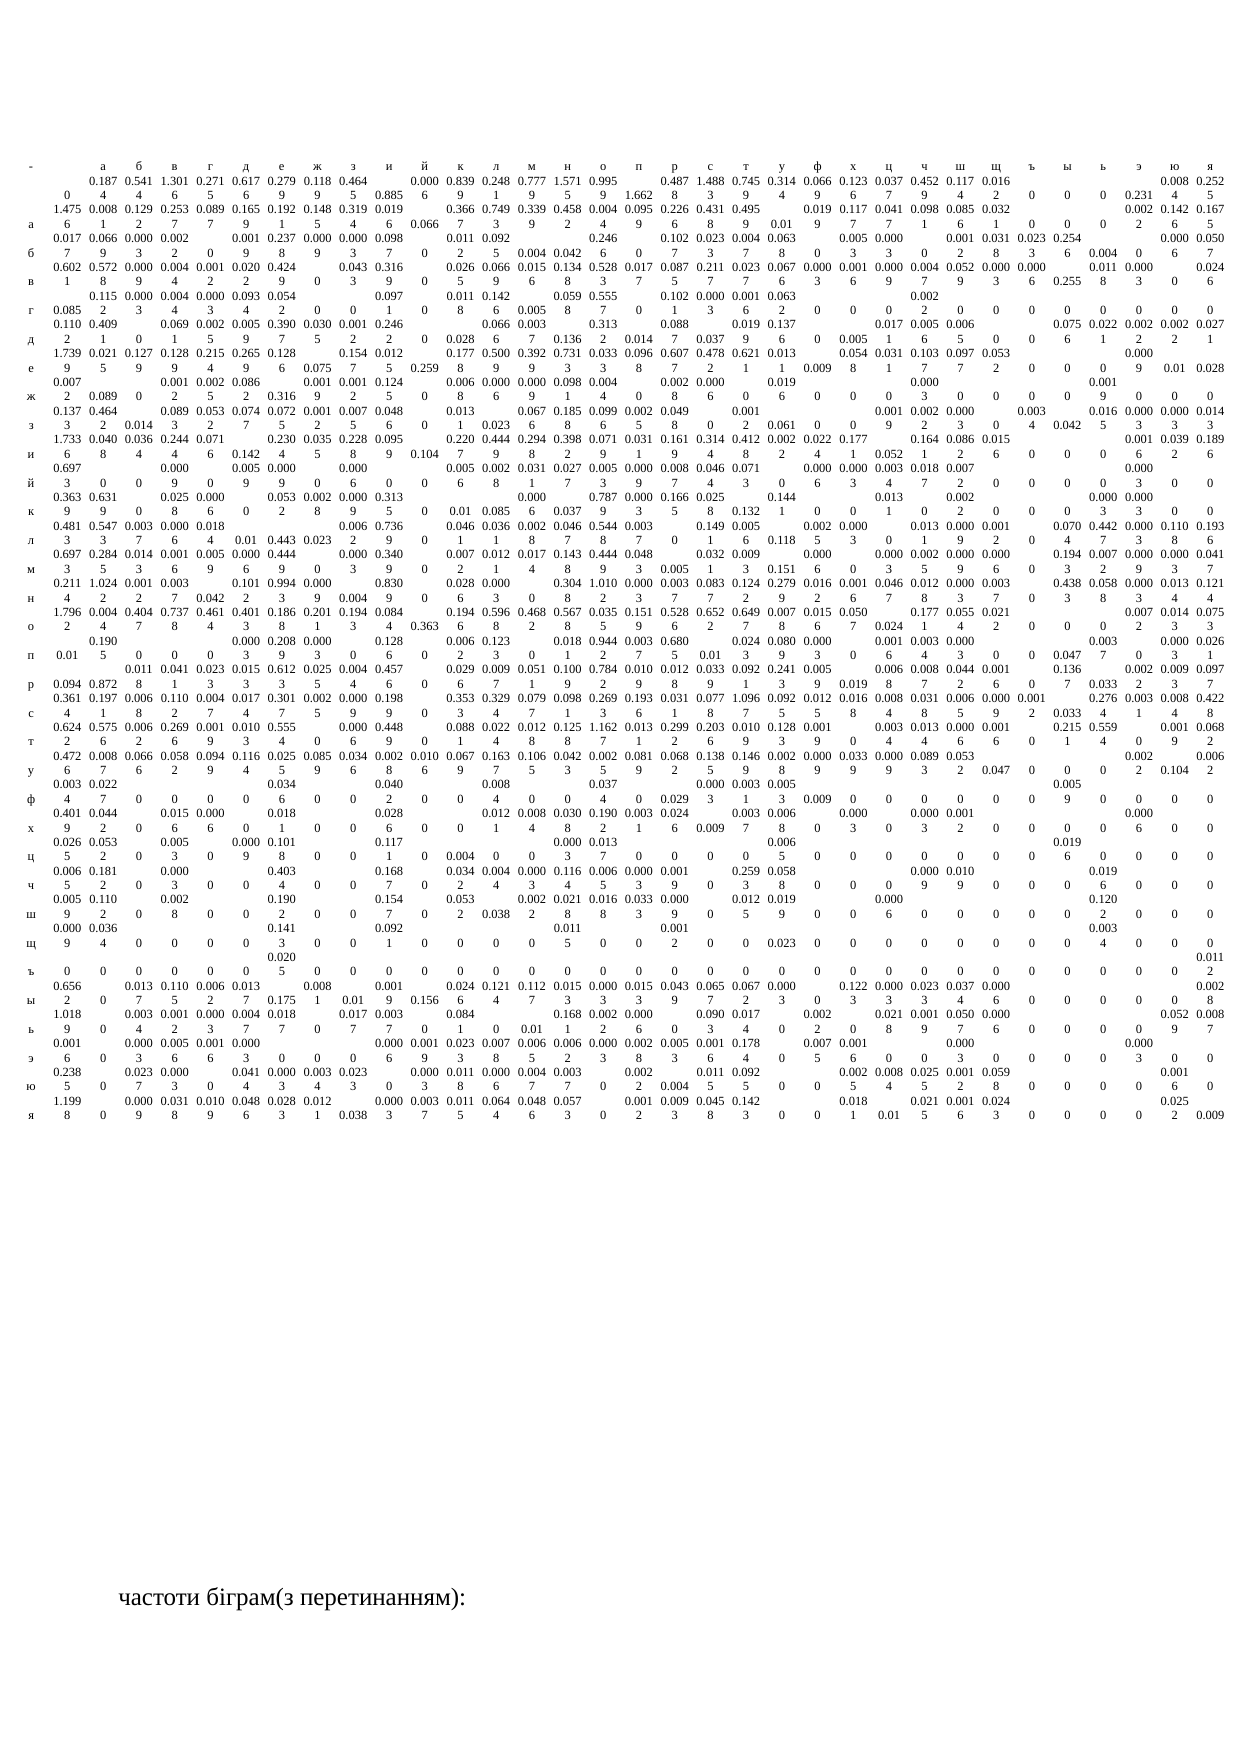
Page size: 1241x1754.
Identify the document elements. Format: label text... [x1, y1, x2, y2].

table_cell 0.0672 [728, 979, 764, 1007]
table_cell 0.4682 [514, 605, 549, 633]
table_cell 0.042 [1049, 404, 1085, 432]
table_cell 0.4449 [478, 432, 514, 461]
table_cell 0.0417 [871, 202, 906, 231]
table_cell 0.0037 [1085, 634, 1121, 662]
table_cell 0.0237 [121, 1065, 157, 1093]
table_cell 0 [1014, 1094, 1049, 1122]
table_cell 0.0047 [228, 1007, 264, 1036]
table_cell 0.0153 [621, 979, 657, 1007]
table_cell 0.0725 [264, 404, 299, 432]
table_cell 0.0156 [799, 605, 835, 633]
table_cell 0 [407, 835, 442, 863]
table_cell 0 [692, 835, 728, 863]
table_cell 0.047 [1049, 634, 1085, 662]
table_header ч [906, 147, 942, 173]
table_cell 0.0271 [1192, 317, 1228, 346]
table_cell 0.0059 [799, 662, 835, 691]
table_cell 1.3016 [157, 174, 192, 202]
table_cell 0.0009 [228, 835, 264, 863]
table_cell 0.151 [764, 547, 799, 576]
table_cell 0 [978, 777, 1014, 806]
table_cell 0.0037 [657, 576, 692, 605]
table_cell 0 [1121, 1094, 1157, 1122]
table_cell 0.0467 [550, 519, 585, 547]
table_cell 0.3048 [550, 576, 585, 605]
table_cell 0.1108 [1157, 519, 1192, 547]
table_cell 0 [335, 835, 371, 863]
table_cell 0 [835, 892, 871, 921]
table_cell 0.0044 [85, 605, 121, 633]
table_cell 0 [407, 231, 442, 260]
table_cell 0 [799, 950, 835, 978]
table_cell 0.0171 [871, 317, 906, 346]
table_cell 0 [1121, 1007, 1157, 1036]
table_cell 0 [657, 950, 692, 978]
table_cell 0.0893 [157, 404, 192, 432]
table_cell 0 [85, 979, 121, 1007]
table_cell 0.1018 [264, 835, 299, 863]
table_cell 0 [1085, 461, 1121, 490]
table_cell 0.0644 [478, 1094, 514, 1122]
table_cell 0.0199 [799, 202, 835, 231]
table_cell 0.0006 [335, 461, 371, 490]
table_cell 0.0003 [371, 1094, 407, 1122]
table_cell 0.0233 [442, 1036, 478, 1065]
table_cell 0.0009 [1121, 346, 1157, 375]
table_cell 0.1027 [657, 231, 692, 260]
table_header т [728, 147, 764, 173]
table_cell 0.0034 [871, 461, 906, 490]
table_cell 0 [1192, 864, 1228, 892]
table_cell 0.1784 [728, 1036, 764, 1065]
table_cell 0 [585, 921, 621, 950]
table_cell 0.0003 [1121, 1036, 1157, 1065]
table_cell 0.0153 [228, 662, 264, 691]
table_cell 0.4427 [1085, 519, 1121, 547]
table_cell 1.0242 [85, 576, 121, 605]
table_cell 0 [835, 375, 871, 403]
table_cell 0 [1121, 634, 1157, 662]
table_cell 0.0003 [192, 289, 228, 317]
table_cell 0.4813 [49, 519, 85, 547]
table_cell 0 [1085, 289, 1121, 317]
table_cell 0 [942, 921, 978, 950]
table_cell 0.0115 [550, 921, 585, 950]
table_cell 0.0019 [407, 1036, 442, 1065]
table_cell 0.1946 [442, 605, 478, 633]
table_cell 0.3533 [442, 691, 478, 720]
table_cell 0.0003 [692, 289, 728, 317]
table_cell 0.0019 [906, 1007, 942, 1036]
table_cell 0.3399 [514, 202, 549, 231]
table_cell 0 [1157, 490, 1192, 518]
table_cell 0.0125 [371, 346, 407, 375]
table_cell 0.2304 [264, 432, 299, 461]
table_cell й [13, 461, 49, 490]
table_cell 0 [1192, 835, 1228, 863]
table_cell 0.005 [657, 547, 692, 576]
table_cell 0 [157, 777, 192, 806]
table_cell 0.01 [442, 490, 478, 518]
table_cell 0.01 [692, 634, 728, 662]
table_cell 0 [49, 174, 85, 202]
table_cell 0.0233 [335, 1065, 371, 1093]
table_header ш [942, 147, 978, 173]
table_header и [371, 147, 407, 173]
table_cell 0.1902 [264, 892, 299, 921]
table_cell 0 [978, 1036, 1014, 1065]
table_cell 0.0006 [871, 892, 906, 921]
table_cell 0.0062 [335, 519, 371, 547]
table_cell 0.0009 [157, 461, 192, 490]
table_cell 0.0003 [157, 864, 192, 892]
table_cell 0.0507 [835, 605, 871, 633]
table_cell 0 [657, 835, 692, 863]
table_cell 0.7842 [585, 662, 621, 691]
table_cell 0.0031 [1121, 691, 1157, 720]
table_cell 0.0003 [942, 1036, 978, 1065]
table_cell 0.0321 [978, 202, 1014, 231]
table_cell 0 [621, 835, 657, 863]
table_cell щ [13, 921, 49, 950]
table_cell 0.0087 [657, 461, 692, 490]
table_cell 0.0218 [550, 892, 585, 921]
table_cell 0.066 [407, 202, 442, 231]
table_cell 0.004 [335, 576, 371, 605]
table_cell 0.0841 [442, 1007, 478, 1036]
table_cell 0 [1014, 289, 1049, 317]
table_cell 0.033 [1049, 691, 1085, 720]
table_header д [228, 147, 264, 173]
table_cell 0.0156 [514, 260, 549, 288]
table_cell 0.0187 [264, 1007, 299, 1036]
table_cell 0.0003 [407, 1065, 442, 1093]
table_cell 0.0037 [621, 519, 657, 547]
table_cell 0 [799, 490, 835, 518]
table_cell 0.0237 [728, 260, 764, 288]
table_cell 0.0009 [871, 749, 906, 777]
table_cell 0.1164 [228, 749, 264, 777]
table_cell 0.0977 [942, 346, 978, 375]
table_cell 0.4489 [371, 720, 407, 748]
table_cell 0.0202 [228, 260, 264, 288]
table_cell 0 [978, 490, 1014, 518]
table_cell 0 [942, 289, 978, 317]
table_cell 0.0598 [978, 1065, 1014, 1093]
table_cell 0 [407, 519, 442, 547]
table_cell 0 [1049, 892, 1085, 921]
table_cell с [13, 691, 49, 720]
table_cell 0.0215 [906, 1094, 942, 1122]
table_cell 0.0212 [978, 605, 1014, 633]
table_cell 0.0461 [442, 519, 478, 547]
table_cell 0.0028 [157, 892, 192, 921]
table_cell 0.2466 [585, 231, 621, 260]
table_cell 0.0486 [514, 1094, 549, 1122]
table_cell 0.4614 [192, 605, 228, 633]
table_cell 0.0016 [871, 634, 906, 662]
table_cell 0 [1157, 260, 1192, 288]
table_cell 0.0003 [621, 576, 657, 605]
table_cell л [13, 519, 49, 547]
table_cell 0 [1085, 1007, 1121, 1036]
table_cell 0.1438 [550, 547, 585, 576]
table_cell 0.2011 [299, 605, 335, 633]
table_cell 0.0003 [621, 490, 657, 518]
table_cell 0 [942, 375, 978, 403]
table_cell 0 [906, 892, 942, 921]
table_cell 0.0006 [799, 461, 835, 490]
table_cell 0.0003 [906, 806, 942, 835]
table_cell э [13, 1036, 49, 1065]
table_cell 0.0012 [299, 404, 335, 432]
table_cell 0 [1014, 864, 1049, 892]
table_cell 0.0059 [1049, 777, 1085, 806]
table_cell 0 [1085, 605, 1121, 633]
table_cell 0 [1014, 605, 1049, 633]
table_cell 0.0753 [1192, 605, 1228, 633]
table_cell 0.0028 [371, 749, 407, 777]
table_cell 0.0311 [514, 461, 549, 490]
table_cell 0.0009 [621, 461, 657, 490]
table_cell 0.0047 [192, 691, 228, 720]
table_cell 0.0548 [835, 346, 871, 375]
table_cell 0.0016 [835, 576, 871, 605]
table_cell 0.1619 [657, 432, 692, 461]
table_cell 0 [442, 950, 478, 978]
table_cell 0 [407, 864, 442, 892]
table_cell 0 [121, 375, 157, 403]
table_cell 0.0109 [728, 720, 764, 748]
table_cell 0 [442, 806, 478, 835]
table_cell 0.0003 [1157, 634, 1192, 662]
table_cell 0.0532 [264, 490, 299, 518]
table_cell 0.0003 [906, 375, 942, 403]
table_cell 0.0044 [478, 864, 514, 892]
table_cell 0 [1049, 864, 1085, 892]
table_cell 0 [621, 289, 657, 317]
table_cell 0 [835, 777, 871, 806]
table_cell 0.4047 [121, 605, 157, 633]
table_cell 0 [799, 864, 835, 892]
table_cell 0.6973 [49, 547, 85, 576]
table_cell 0 [585, 1065, 621, 1093]
table_cell 0.1164 [550, 864, 585, 892]
table_cell 0 [1121, 950, 1157, 978]
table_cell 0 [157, 921, 192, 950]
table_cell 0.118 [764, 519, 799, 547]
table_cell 0.0467 [871, 576, 906, 605]
table_cell 0.0156 [157, 806, 192, 835]
table_cell 0.0028 [621, 1036, 657, 1065]
table_cell 0.1971 [85, 691, 121, 720]
table_cell 0.0065 [514, 1036, 549, 1065]
table_cell 0.1858 [550, 404, 585, 432]
table_cell 0.0498 [657, 404, 692, 432]
table_cell 0.0078 [478, 1036, 514, 1065]
table_cell 0 [1157, 375, 1192, 403]
table_cell 0 [1014, 490, 1049, 518]
table_cell 0.0019 [1085, 375, 1121, 403]
table_cell 0.0797 [514, 691, 549, 720]
table_cell 0.0037 [371, 1007, 407, 1036]
table_cell 0 [871, 864, 906, 892]
table_cell 0.1469 [728, 749, 764, 777]
table_cell 0.01 [49, 634, 85, 662]
table_cell 0.0003 [1157, 404, 1192, 432]
table_cell 0.0573 [550, 1094, 585, 1122]
table_cell 0 [1121, 892, 1157, 921]
table_cell 0.0246 [1192, 260, 1228, 288]
table_cell 0.0093 [1157, 662, 1192, 691]
table_cell 0 [978, 289, 1014, 317]
table_cell 0.0003 [121, 289, 157, 317]
table_cell 0 [1014, 1065, 1049, 1093]
table_cell 0.5554 [264, 720, 299, 748]
table_cell 0.01 [228, 519, 264, 547]
table_cell 0.0003 [192, 1007, 228, 1036]
table_cell 0.0016 [157, 547, 192, 576]
table_cell 0.0012 [335, 317, 371, 346]
table_cell 0 [764, 950, 799, 978]
table_cell 0.0598 [550, 289, 585, 317]
table_cell 0 [1121, 231, 1157, 260]
table_cell 0 [1157, 950, 1192, 978]
table_cell 0.2845 [85, 547, 121, 576]
table_cell 0 [407, 921, 442, 950]
table_cell 0.0243 [978, 1094, 1014, 1122]
table_cell 0.0056 [442, 461, 478, 490]
table_cell 0 [371, 461, 407, 490]
table_cell к [13, 490, 49, 518]
table_cell 0 [442, 777, 478, 806]
table_cell 0.0657 [692, 979, 728, 1007]
table_cell 0 [1049, 432, 1085, 461]
table_cell 0 [335, 806, 371, 835]
table_cell 0.7459 [728, 174, 764, 202]
table_cell 0 [1014, 375, 1049, 403]
table_cell и [13, 432, 49, 461]
table_cell 0.0921 [728, 662, 764, 691]
table_cell 0.0012 [657, 921, 692, 950]
table_cell 0 [192, 864, 228, 892]
table_cell 0.0162 [978, 174, 1014, 202]
table_cell 0 [299, 547, 335, 576]
table_cell 0.0408 [85, 432, 121, 461]
table_cell 0 [1049, 1065, 1085, 1093]
table_cell 0.0719 [585, 432, 621, 461]
table_cell 0.156 [407, 979, 442, 1007]
table_cell 0 [835, 864, 871, 892]
table_cell ю [13, 1065, 49, 1093]
table_cell 0.0374 [585, 777, 621, 806]
table_cell 0.0006 [514, 490, 549, 518]
table_cell 0.0682 [657, 749, 692, 777]
table_cell 0.01 [764, 202, 799, 231]
table_cell 0.0532 [978, 346, 1014, 375]
table_cell 0.5968 [478, 605, 514, 633]
table_cell 0 [1014, 1007, 1049, 1036]
table_cell 0.0187 [906, 461, 942, 490]
table_cell г [13, 289, 49, 317]
table_cell 0 [1085, 1036, 1121, 1065]
table_cell 0 [371, 1065, 407, 1093]
table_cell 0.005 [835, 317, 871, 346]
table_cell 0.0062 [442, 634, 478, 662]
table_cell 0.1189 [299, 174, 335, 202]
table_cell 0.0118 [1085, 260, 1121, 288]
table_cell м [13, 547, 49, 576]
table_cell 0.0255 [299, 662, 335, 691]
table_cell 0.0875 [657, 260, 692, 288]
table_cell 0.3614 [49, 691, 85, 720]
table_cell 0.4726 [49, 749, 85, 777]
table_cell 0 [1192, 806, 1228, 835]
table_cell 0 [407, 777, 442, 806]
table_cell 0 [299, 461, 335, 490]
table_cell 0 [407, 375, 442, 403]
table_cell 0 [621, 231, 657, 260]
table_cell 0 [407, 547, 442, 576]
table_cell 0.0009 [335, 691, 371, 720]
table_cell 0 [299, 260, 335, 288]
table_cell 0.231 [1121, 174, 1157, 202]
table_cell 0.0003 [835, 519, 871, 547]
table_cell 0.1105 [157, 979, 192, 1007]
table_cell 0 [1121, 777, 1157, 806]
table_cell 0.0003 [299, 634, 335, 662]
table_cell 0.5448 [585, 519, 621, 547]
table_cell 0 [1157, 777, 1192, 806]
table_cell 0.0177 [49, 231, 85, 260]
table_cell 0.0006 [692, 375, 728, 403]
table_cell 0.2117 [692, 260, 728, 288]
table_cell 0 [1157, 461, 1192, 490]
table_cell 0.0118 [442, 1065, 478, 1093]
table_cell 0.0003 [871, 547, 906, 576]
table_cell 0.0087 [906, 662, 942, 691]
table_cell 0.3409 [371, 547, 407, 576]
table_cell 0.0087 [85, 749, 121, 777]
table_cell 0 [871, 1036, 906, 1065]
table_cell 0.0072 [1085, 547, 1121, 576]
table_cell б [13, 231, 49, 260]
table_cell 0.061 [764, 404, 799, 432]
table_cell 0.0022 [906, 404, 942, 432]
table_header ь [1085, 147, 1121, 173]
table_cell 0.0442 [85, 806, 121, 835]
table_cell 0.2992 [657, 720, 692, 748]
table_cell 0 [871, 835, 906, 863]
table_cell 0 [942, 892, 978, 921]
table_cell 0 [728, 835, 764, 863]
table_cell 0.132 [728, 490, 764, 518]
table_cell 0.0053 [764, 777, 799, 806]
table_cell 0.4529 [906, 174, 942, 202]
table_cell 0.4128 [728, 432, 764, 461]
table_cell 0.1641 [906, 432, 942, 461]
table_cell 0.1413 [264, 921, 299, 950]
table_cell 0.1283 [764, 720, 799, 748]
table_cell 0.0006 [192, 806, 228, 835]
table_cell 0 [1049, 490, 1085, 518]
table_cell 0.0034 [299, 1065, 335, 1093]
table_header й [407, 147, 442, 173]
table_cell 0.0044 [335, 662, 371, 691]
table_cell 0.023 [478, 404, 514, 432]
table_cell 0 [1192, 289, 1228, 317]
table_cell 0 [121, 950, 157, 978]
table_cell 0.0003 [1121, 490, 1157, 518]
table_cell д [13, 317, 49, 346]
table_cell 0 [1014, 432, 1049, 461]
table_cell 0 [692, 864, 728, 892]
table_cell 0.0181 [550, 634, 585, 662]
table_cell 0.0006 [1157, 231, 1192, 260]
table_cell 0.0255 [264, 749, 299, 777]
table_cell 0.0959 [371, 432, 407, 461]
table_cell 0 [192, 461, 228, 490]
table_cell 0.2378 [264, 231, 299, 260]
table_header г [192, 147, 228, 173]
table_cell 0.0417 [1192, 547, 1228, 576]
table_cell 0 [764, 1036, 799, 1065]
table_cell 0.0093 [657, 1094, 692, 1122]
table_cell [13, 174, 49, 202]
table_cell 0.255 [1049, 260, 1085, 288]
table_cell 0.0003 [335, 547, 371, 576]
table_cell 0 [514, 921, 549, 950]
table_header х [835, 147, 871, 173]
table_header м [514, 147, 549, 173]
table_cell е [13, 346, 49, 375]
table_cell 0 [1192, 921, 1228, 950]
table_cell 0.4642 [85, 404, 121, 432]
table_cell 0 [1085, 979, 1121, 1007]
table_cell 0.0131 [871, 490, 906, 518]
table_cell 0 [335, 1036, 371, 1065]
table_cell 0.0034 [1085, 921, 1121, 950]
table_cell 0 [1085, 777, 1121, 806]
table_cell 0 [1157, 979, 1192, 1007]
table_cell 0.0887 [657, 317, 692, 346]
table_cell 0 [1121, 921, 1157, 950]
table_cell 0 [407, 461, 442, 490]
table_cell 0 [192, 231, 228, 260]
table_cell 0 [906, 835, 942, 863]
table_cell 0.0311 [871, 346, 906, 375]
table_cell 0.0283 [264, 1094, 299, 1122]
table_cell 0.042 [550, 231, 585, 260]
table_cell 0 [299, 1036, 335, 1065]
table_cell 0.0034 [121, 1007, 157, 1036]
table_cell 0.0934 [228, 289, 264, 317]
table_cell 0.0174 [514, 547, 549, 576]
table_cell 0.0106 [407, 749, 442, 777]
table_cell 0.0156 [978, 432, 1014, 461]
table_cell 0.0022 [621, 1065, 657, 1093]
table_cell 0.0003 [550, 835, 585, 863]
table_cell 0 [906, 950, 942, 978]
table_cell 0.136 [550, 317, 585, 346]
table_cell 0 [1049, 921, 1085, 950]
table_cell 0.3144 [692, 432, 728, 461]
table_cell 0.0181 [264, 806, 299, 835]
table_cell 0.2288 [335, 432, 371, 461]
table_cell 0 [906, 777, 942, 806]
table_cell 0.0022 [906, 289, 942, 317]
table_cell 0.885 [371, 174, 407, 202]
table_cell 0.0009 [121, 1094, 157, 1122]
table_header щ [978, 147, 1014, 173]
table_cell 0.0258 [692, 490, 728, 518]
table_cell 0 [657, 519, 692, 547]
table_cell 0.0037 [157, 576, 192, 605]
table_cell 0 [621, 921, 657, 950]
table_cell 0.1423 [728, 1094, 764, 1122]
table_cell 0.0532 [85, 835, 121, 863]
table_cell 0.0252 [1157, 1094, 1192, 1122]
table_cell 0.0044 [157, 260, 192, 288]
table_cell 0.2089 [264, 634, 299, 662]
table_cell 0 [835, 490, 871, 518]
table_cell 0 [835, 289, 871, 317]
table_cell 0 [550, 950, 585, 978]
table_cell 0.1367 [1049, 662, 1085, 691]
table_cell 0.0355 [585, 605, 621, 633]
table_cell 0 [799, 231, 835, 260]
table_cell 0.1214 [478, 979, 514, 1007]
table_cell 0 [1049, 174, 1085, 202]
table_cell 0.0174 [228, 691, 264, 720]
table_cell 0.0949 [192, 749, 228, 777]
table_cell 0.0632 [764, 289, 799, 317]
table_cell 0.0025 [192, 375, 228, 403]
table_cell ш [13, 892, 49, 921]
table_cell 0.0009 [657, 892, 692, 921]
table_cell 0.0022 [1121, 202, 1157, 231]
table_cell 0.0318 [157, 1094, 192, 1122]
table_header к [442, 147, 478, 173]
table_cell 0.2114 [49, 576, 85, 605]
table_cell 0.1286 [264, 346, 299, 375]
table_cell 0 [799, 806, 835, 835]
table_cell 0.0031 [728, 777, 764, 806]
table_cell 0.6805 [657, 634, 692, 662]
table_cell 0 [192, 634, 228, 662]
table_cell 0 [299, 892, 335, 921]
table_cell 0.0003 [621, 864, 657, 892]
table_cell 0 [1121, 1065, 1157, 1093]
table_cell 0 [835, 921, 871, 950]
table_cell 0.0361 [478, 519, 514, 547]
table_cell 0.0028 [1192, 979, 1228, 1007]
table_cell 0.7493 [478, 202, 514, 231]
table_cell 0 [692, 892, 728, 921]
table_cell 0.0109 [942, 864, 978, 892]
table_cell 0.5678 [550, 605, 585, 633]
table_cell 0.0177 [621, 260, 657, 288]
table_cell 0 [799, 1065, 835, 1093]
table_cell 0.0037 [407, 1094, 442, 1122]
table_cell 0.6319 [85, 490, 121, 518]
table_cell 0.0012 [157, 375, 192, 403]
table_cell 0.259 [407, 346, 442, 375]
table_cell 0.0072 [49, 375, 85, 403]
table_cell 0 [1085, 174, 1121, 202]
table_cell 0 [1157, 864, 1192, 892]
table_cell 0.1009 [550, 662, 585, 691]
table_cell 0.01 [871, 1094, 906, 1122]
table_cell 0.0181 [835, 1094, 871, 1122]
table_header [49, 147, 85, 173]
table_cell 0 [1049, 806, 1085, 835]
table_cell 0 [1014, 174, 1049, 202]
table_cell 0.0542 [264, 289, 299, 317]
table_cell 0 [1014, 720, 1049, 748]
table_cell 0 [1049, 346, 1085, 375]
table_cell 0.0084 [871, 1065, 906, 1093]
table_cell 0.0068 [121, 691, 157, 720]
table_cell 0.0012 [121, 576, 157, 605]
table_cell 0.0012 [1014, 691, 1049, 720]
table_cell 0 [728, 921, 764, 950]
table_cell 0.0022 [585, 1007, 621, 1036]
table_cell 0.2659 [228, 346, 264, 375]
table_cell 0 [228, 950, 264, 978]
table_cell 0.0006 [799, 547, 835, 576]
table_cell 0.1547 [371, 892, 407, 921]
table_cell 0.0047 [514, 1065, 549, 1093]
table_cell 0 [49, 950, 85, 978]
table_cell 0 [871, 806, 906, 835]
table_cell 0.0022 [799, 1007, 835, 1036]
table_cell 0.0019 [1157, 720, 1192, 748]
table_cell 0.1021 [657, 289, 692, 317]
table_cell 0.0062 [192, 979, 228, 1007]
table_cell 0 [1157, 806, 1192, 835]
table_cell 0.0009 [906, 864, 942, 892]
table_cell 0 [799, 979, 835, 1007]
table_cell 0.9442 [585, 634, 621, 662]
table_cell 0 [407, 662, 442, 691]
table_cell 0.009 [1192, 1094, 1228, 1122]
table_cell 0.1102 [85, 892, 121, 921]
table_cell 0 [978, 950, 1014, 978]
table_cell 0 [550, 777, 585, 806]
table_cell 0 [121, 835, 157, 863]
table_cell я [13, 1094, 49, 1122]
table_cell 0.0121 [478, 806, 514, 835]
table_header в [157, 147, 192, 173]
table_cell 0.0333 [585, 346, 621, 375]
table_cell 0.1637 [478, 749, 514, 777]
table_cell 0 [228, 806, 264, 835]
table_cell 0 [1014, 979, 1049, 1007]
table_cell 0.0093 [728, 547, 764, 576]
table_cell 0 [478, 1007, 514, 1036]
table_cell 0 [157, 634, 192, 662]
table_header э [1121, 147, 1157, 173]
table_cell 0.0218 [871, 1007, 906, 1036]
table_cell 0.075 [299, 346, 335, 375]
table_cell 0.3907 [264, 317, 299, 346]
table_cell 0.3169 [371, 260, 407, 288]
table_cell 0.0131 [621, 720, 657, 748]
table_cell 0 [1049, 950, 1085, 978]
table_cell 0 [407, 317, 442, 346]
table_cell 0.3667 [442, 202, 478, 231]
table_cell 0.2413 [764, 662, 799, 691]
table_cell 0 [228, 921, 264, 950]
table_cell 0 [407, 260, 442, 288]
table_cell 0.6077 [657, 346, 692, 375]
table_cell 0.0006 [157, 519, 192, 547]
table_cell 0.175 [264, 979, 299, 1007]
table_cell 0.0003 [835, 806, 871, 835]
table_cell 0.0003 [121, 231, 157, 260]
table_cell 0.1896 [1192, 432, 1228, 461]
table_cell 0 [764, 461, 799, 490]
table_cell 0.0016 [49, 1036, 85, 1065]
table_cell 0.3135 [371, 490, 407, 518]
table_cell 0.6242 [49, 720, 85, 748]
table_cell 0.0971 [371, 289, 407, 317]
table_cell 0.1426 [478, 289, 514, 317]
table_cell 0.085 [478, 490, 514, 518]
table_cell 0 [1157, 921, 1192, 950]
table_cell 0.5414 [121, 174, 157, 202]
table_cell 0.0756 [1049, 317, 1085, 346]
table_cell 0.0059 [49, 892, 85, 921]
table_cell 0 [871, 289, 906, 317]
table_cell 0.0012 [942, 231, 978, 260]
table_cell 0.004 [657, 1065, 692, 1093]
table_cell р [13, 662, 49, 691]
table_cell 0.0003 [942, 404, 978, 432]
table_cell 0.4782 [692, 346, 728, 375]
table_cell 0.0019 [657, 864, 692, 892]
table_cell 0 [621, 375, 657, 403]
table_cell 0.0003 [764, 979, 799, 1007]
table_cell 0.6211 [728, 346, 764, 375]
table_header п [621, 147, 657, 173]
table_cell 0 [407, 950, 442, 978]
table_cell 0.3982 [550, 432, 585, 461]
table_cell 0 [1014, 950, 1049, 978]
table_cell 0.01 [514, 1007, 549, 1036]
table_cell 0.2151 [1049, 720, 1085, 748]
table_cell 0.1665 [657, 490, 692, 518]
table_cell 0 [1014, 1036, 1049, 1065]
table_cell 0.0028 [764, 749, 799, 777]
table_cell 0 [1121, 720, 1157, 748]
table_cell 0.0115 [692, 1065, 728, 1093]
table_cell 0 [1085, 1065, 1121, 1093]
table_cell 0.0676 [514, 404, 549, 432]
table_cell 0 [728, 950, 764, 978]
table_cell 0.5009 [478, 346, 514, 375]
table_header з [335, 147, 371, 173]
table_cell 0.1936 [1192, 519, 1228, 547]
table_cell 0.7369 [371, 519, 407, 547]
table_cell 0.1102 [49, 317, 85, 346]
table_cell 0.0221 [1085, 317, 1121, 346]
table_cell 0 [1014, 749, 1049, 777]
table_cell 0.0205 [264, 950, 299, 978]
table_cell 0.5728 [85, 260, 121, 288]
table_header я [1192, 147, 1228, 173]
table_cell 0.8309 [371, 576, 407, 605]
table_cell 0.0006 [407, 174, 442, 202]
table_cell 0.1547 [335, 346, 371, 375]
table_cell 0.0003 [121, 1036, 157, 1065]
table_cell 0 [85, 1094, 121, 1122]
table_cell 0.0022 [942, 490, 978, 518]
table_cell 0 [121, 892, 157, 921]
table_cell 0.2693 [585, 691, 621, 720]
table_cell 0.033 [1085, 662, 1121, 691]
table_cell 0.0196 [1049, 835, 1085, 863]
table_cell 0.0012 [942, 806, 978, 835]
table_cell 0.0006 [478, 375, 514, 403]
table_cell 0.014 [121, 404, 157, 432]
table_cell 0.1152 [85, 289, 121, 317]
table_cell 0 [335, 634, 371, 662]
table_cell 0.0507 [1192, 231, 1228, 260]
table_cell 0.0009 [335, 490, 371, 518]
table_cell 0.0037 [121, 519, 157, 547]
table_cell 0 [1014, 634, 1049, 662]
table_cell 0.2764 [1085, 691, 1121, 720]
table_cell 0 [1014, 921, 1049, 950]
table_cell 0.0109 [621, 662, 657, 691]
table_cell 0.0044 [585, 375, 621, 403]
table_cell 0.0009 [871, 260, 906, 288]
table_cell 0 [978, 921, 1014, 950]
table_cell 0.038 [335, 1094, 371, 1122]
table_cell 0 [85, 461, 121, 490]
table_cell 0.0009 [942, 547, 978, 576]
table_cell 0.0377 [871, 174, 906, 202]
table_cell 0.0286 [371, 806, 407, 835]
table_cell 0.0442 [942, 662, 978, 691]
table_cell 0 [1085, 202, 1121, 231]
table_cell 0.0022 [157, 231, 192, 260]
table_cell 0 [799, 317, 835, 346]
table_cell 0.2696 [157, 720, 192, 748]
table_cell 0.0016 [1121, 432, 1157, 461]
table_cell 0 [228, 777, 264, 806]
table_cell 0.0996 [585, 404, 621, 432]
table_cell 0.0047 [728, 231, 764, 260]
table_cell 0.0311 [657, 691, 692, 720]
table_cell 0.047 [978, 749, 1014, 777]
table_cell 0 [478, 921, 514, 950]
table_cell 0.0006 [978, 979, 1014, 1007]
table_cell 0.1943 [335, 605, 371, 633]
table_cell 0 [121, 490, 157, 518]
table_header ъ [1014, 147, 1049, 173]
table_cell 0.1236 [835, 174, 871, 202]
table_cell 0.0037 [621, 634, 657, 662]
table_cell 0 [514, 634, 549, 662]
table_cell 0.0016 [942, 1094, 978, 1122]
table_cell 0.1771 [835, 432, 871, 461]
table_cell 0.5756 [85, 720, 121, 748]
table_cell 0.0003 [335, 231, 371, 260]
table_cell 0.0022 [1121, 317, 1157, 346]
table_cell 0 [1192, 777, 1228, 806]
table_cell 0.0981 [550, 691, 585, 720]
table_cell 0 [1121, 979, 1157, 1007]
table_cell 0.0311 [621, 432, 657, 461]
table_cell 0 [906, 490, 942, 518]
table_cell 0.0118 [121, 662, 157, 691]
table_cell 0.1485 [299, 202, 335, 231]
table_cell 0.0056 [728, 519, 764, 547]
table_cell 0.0747 [228, 404, 264, 432]
table_cell 0.0028 [657, 375, 692, 403]
table_cell 0.0554 [942, 605, 978, 633]
table_cell 0 [85, 1036, 121, 1065]
table_cell 0.0121 [299, 1094, 335, 1122]
table_cell 0.0037 [978, 576, 1014, 605]
table_cell 0.1171 [371, 835, 407, 863]
table_cell 0 [799, 835, 835, 863]
table_cell 0.0019 [871, 404, 906, 432]
table_cell 0.0339 [692, 662, 728, 691]
table_cell 0.3144 [764, 174, 799, 202]
table_cell 0.0258 [157, 490, 192, 518]
table_cell 0 [942, 950, 978, 978]
table_cell 0.1902 [585, 806, 621, 835]
table_cell 0.0837 [692, 576, 728, 605]
table_cell 0.7779 [514, 174, 549, 202]
table_cell 0 [299, 1007, 335, 1036]
table_cell 0.142 [228, 432, 264, 461]
table_cell 1.1627 [585, 720, 621, 748]
table_cell 0.0006 [978, 547, 1014, 576]
table_cell 0 [407, 1007, 442, 1036]
table_cell 0.0255 [906, 1065, 942, 1093]
table_cell а [13, 202, 49, 231]
table_cell 0 [1192, 1065, 1228, 1093]
table_header ы [1049, 147, 1085, 173]
table_cell 0 [407, 404, 442, 432]
table_cell 0 [978, 461, 1014, 490]
table_cell 0.1245 [371, 375, 407, 403]
table_cell 0.0532 [942, 749, 978, 777]
table_cell 0.0355 [299, 432, 335, 461]
table_cell 0.0199 [728, 317, 764, 346]
table_cell 0.5594 [1085, 720, 1121, 748]
table_cell 0 [692, 921, 728, 950]
table_cell 0 [1121, 835, 1157, 863]
table_cell 0.0679 [442, 749, 478, 777]
table_cell 0.0075 [799, 1036, 835, 1065]
table_cell 0 [192, 950, 228, 978]
table_cell 0 [85, 950, 121, 978]
table_cell 0.0321 [692, 547, 728, 576]
table_cell 0.4959 [728, 202, 764, 231]
table_cell 0 [835, 720, 871, 748]
table_cell 0 [621, 777, 657, 806]
table_cell 0.0246 [442, 979, 478, 1007]
table_cell 0.1373 [49, 404, 85, 432]
table_cell 0.1242 [728, 576, 764, 605]
table_cell 0.0037 [550, 1065, 585, 1093]
table_cell 0.0638 [764, 231, 799, 260]
table_cell 1.7962 [49, 605, 85, 633]
table_cell 0.0529 [1157, 1007, 1192, 1036]
table_cell 0.0019 [299, 375, 335, 403]
table_cell 1.4883 [692, 174, 728, 202]
table_cell 0.028 [1192, 346, 1228, 375]
table_cell 0.1491 [692, 519, 728, 547]
table_header ф [799, 147, 835, 173]
table_cell 0.0037 [728, 806, 764, 835]
table_cell 0.3132 [585, 317, 621, 346]
table_cell 0.1258 [550, 720, 585, 748]
table_cell 0 [906, 231, 942, 260]
table_cell 0.1519 [621, 605, 657, 633]
table_cell 0 [192, 921, 228, 950]
table_cell 0 [407, 720, 442, 748]
table_cell 0.0261 [1192, 634, 1228, 662]
table_cell 0.0016 [978, 662, 1014, 691]
table_cell 0.3294 [478, 691, 514, 720]
table_cell 0.0084 [1157, 174, 1192, 202]
table_cell 0.1376 [764, 317, 799, 346]
table_cell 0.0025 [621, 404, 657, 432]
table_header ю [1157, 147, 1192, 173]
table_cell 0.6522 [692, 605, 728, 633]
table_cell 0 [121, 864, 157, 892]
table_cell 0.0012 [978, 519, 1014, 547]
table_cell 0 [835, 835, 871, 863]
table_cell 0.0215 [85, 346, 121, 375]
table_cell 0 [514, 950, 549, 978]
table_cell 0.0977 [1192, 662, 1228, 691]
table_cell 0.4576 [371, 662, 407, 691]
table_cell 0 [799, 921, 835, 950]
table_cell 0.0034 [906, 634, 942, 662]
table_cell 0.0081 [85, 202, 121, 231]
table_cell 0.0227 [85, 777, 121, 806]
table_header с [692, 147, 728, 173]
table_cell 0.0224 [799, 432, 835, 461]
table_cell 0.0308 [550, 806, 585, 835]
table_cell 0.2462 [371, 317, 407, 346]
table_cell 0.01 [1157, 346, 1192, 375]
table_cell 0.042 [192, 576, 228, 605]
table_cell 0 [1049, 605, 1085, 633]
table_cell 0.0065 [942, 691, 978, 720]
table_cell 0 [585, 950, 621, 978]
table_cell 0.0856 [942, 202, 978, 231]
table_cell 0 [764, 1094, 799, 1122]
table_cell 0.0174 [728, 1007, 764, 1036]
table_cell 0.363 [407, 605, 442, 633]
table_cell 0.0364 [121, 432, 157, 461]
table_cell 0.0028 [299, 490, 335, 518]
table_cell п [13, 634, 49, 662]
table_cell 0.0959 [621, 202, 657, 231]
table_cell 0.0669 [478, 260, 514, 288]
table_cell 0 [85, 1065, 121, 1093]
table_cell 0.0068 [871, 662, 906, 691]
table_cell 0 [799, 404, 835, 432]
table_cell 0.2715 [192, 174, 228, 202]
table_cell 0.0084 [1157, 691, 1192, 720]
table_cell 0.7378 [157, 605, 192, 633]
table_cell 0.0925 [478, 231, 514, 260]
table_cell 0 [1085, 950, 1121, 978]
table_cell 0.1675 [1192, 202, 1228, 231]
table_cell 0.0903 [692, 1007, 728, 1036]
table_cell 0.0925 [728, 1065, 764, 1093]
table_cell 0.0016 [978, 720, 1014, 748]
table_cell 0 [978, 864, 1014, 892]
table_cell 0 [264, 1036, 299, 1065]
table_cell 0.0059 [228, 317, 264, 346]
table_cell 0.0118 [442, 289, 478, 317]
table_cell 0.2207 [442, 432, 478, 461]
table_cell 0.0676 [764, 260, 799, 288]
table_cell 0.0704 [1049, 519, 1085, 547]
table_cell 0.0588 [764, 864, 799, 892]
table_cell 0.0529 [942, 260, 978, 288]
table_cell 0 [942, 777, 978, 806]
table_cell 0.3929 [514, 346, 549, 375]
table_cell 0.0068 [442, 375, 478, 403]
table_cell 0 [621, 950, 657, 978]
table_cell 0.0012 [728, 404, 764, 432]
table_cell ц [13, 835, 49, 863]
table_cell 0.0333 [621, 892, 657, 921]
table_cell 0.0012 [157, 1007, 192, 1036]
table_cell 0.2266 [657, 202, 692, 231]
table_header о [585, 147, 621, 173]
table_cell 0.4449 [264, 547, 299, 576]
table_cell 0 [299, 950, 335, 978]
table_cell 0.0084 [871, 691, 906, 720]
table_cell 0.0006 [1014, 260, 1049, 288]
table_cell 0.0022 [764, 432, 799, 461]
table_cell 0.0196 [764, 375, 799, 403]
table_cell 0.0006 [228, 547, 264, 576]
table_cell 0.1936 [621, 691, 657, 720]
table_cell 0 [871, 950, 906, 978]
table_cell 0.0137 [121, 979, 157, 1007]
table_cell 0.1868 [264, 605, 299, 633]
table_cell 0.0277 [550, 461, 585, 490]
table_cell 0.0439 [657, 979, 692, 1007]
table_cell 0.7879 [585, 490, 621, 518]
table_cell 0.0006 [978, 1007, 1014, 1036]
table_header ж [299, 147, 335, 173]
table_cell 0.0716 [192, 432, 228, 461]
table_cell 0.094 [49, 662, 85, 691]
table_cell 0.0075 [335, 404, 371, 432]
table_cell 0 [299, 835, 335, 863]
table_cell 0.1177 [835, 202, 871, 231]
table_cell 0 [978, 634, 1014, 662]
table_cell 0.316 [264, 375, 299, 403]
table_cell 0.0862 [942, 432, 978, 461]
table_cell 0 [335, 289, 371, 317]
table_cell 0.0134 [1157, 576, 1192, 605]
table_cell 0 [978, 835, 1014, 863]
table_header б [121, 147, 157, 173]
table_cell 0.0053 [657, 1036, 692, 1065]
table_cell 0.0006 [335, 720, 371, 748]
table_cell 0.0081 [299, 979, 335, 1007]
table_cell 0.1037 [906, 346, 942, 375]
table_cell 0 [299, 720, 335, 748]
table_cell 0.0003 [264, 1065, 299, 1093]
table_cell 0.0162 [799, 576, 835, 605]
table_cell 0 [871, 375, 906, 403]
table_header у [764, 147, 799, 173]
table_cell 0.0009 [299, 231, 335, 260]
table_cell 0 [1121, 864, 1157, 892]
table_cell 0 [1049, 979, 1085, 1007]
table_cell 0.089 [85, 375, 121, 403]
table_cell 0.0044 [585, 202, 621, 231]
table_cell 0 [1049, 289, 1085, 317]
table_cell 0.0507 [942, 1007, 978, 1036]
table_cell 0.023 [764, 921, 799, 950]
table_cell 0 [1049, 202, 1085, 231]
table_cell 0 [1049, 1007, 1085, 1036]
table_cell 0.005 [514, 289, 549, 317]
table_cell 0.4019 [49, 806, 85, 835]
table_cell 0.0009 [299, 576, 335, 605]
table_cell 0.038 [478, 892, 514, 921]
table_cell 0.1292 [121, 202, 157, 231]
table_cell 1.662 [621, 174, 657, 202]
table_cell 0 [157, 950, 192, 978]
table_cell 0.0196 [1085, 864, 1121, 892]
table_header н [550, 147, 585, 173]
table_cell 0 [871, 519, 906, 547]
table_cell 0.0339 [835, 749, 871, 777]
table_cell 0 [407, 490, 442, 518]
table_cell 0.0859 [299, 749, 335, 777]
table_cell 0.0022 [1157, 317, 1192, 346]
table_cell 0 [978, 806, 1014, 835]
table_cell 0.2525 [1192, 174, 1228, 202]
table_cell 0.0844 [371, 605, 407, 633]
table_cell 0.0897 [192, 202, 228, 231]
table_cell 0 [335, 921, 371, 950]
table_cell 0.0819 [621, 749, 657, 777]
table_cell 0 [192, 892, 228, 921]
table_cell 0.0233 [692, 231, 728, 260]
table_cell 0 [728, 375, 764, 403]
table_cell 0.0143 [121, 547, 157, 576]
table_cell 0 [1014, 777, 1049, 806]
table_cell 0 [121, 634, 157, 662]
table_cell 0 [1014, 461, 1049, 490]
table_cell 0.0666 [121, 749, 157, 777]
table_cell т [13, 720, 49, 748]
table_cell 0 [514, 576, 549, 605]
table_cell 0.0165 [1085, 404, 1121, 432]
table_cell 0.0003 [835, 461, 871, 490]
table_cell 0.0666 [478, 317, 514, 346]
table_cell 0 [407, 892, 442, 921]
table_cell 0.0087 [1192, 1007, 1228, 1036]
table_cell 0.0097 [478, 662, 514, 691]
table_cell 0.0925 [764, 691, 799, 720]
table_cell 0.4249 [264, 260, 299, 288]
table_cell 0.014 [621, 317, 657, 346]
table_cell 0.0286 [442, 576, 478, 605]
table_cell 0.0025 [906, 547, 942, 576]
table_cell 0.0128 [906, 576, 942, 605]
table_cell 0.0025 [835, 1065, 871, 1093]
table_cell 0.0305 [299, 317, 335, 346]
table_cell 0.0392 [1157, 432, 1192, 461]
table_cell 0.0532 [192, 404, 228, 432]
table_cell 0.0411 [157, 662, 192, 691]
table_cell 0.0065 [49, 864, 85, 892]
table_cell 0.0143 [1192, 404, 1228, 432]
table_cell 0.0137 [228, 979, 264, 1007]
table_cell 0.0131 [764, 346, 799, 375]
table_cell 0 [799, 892, 835, 921]
table_cell 0.6176 [228, 174, 264, 202]
table_cell 0 [1014, 547, 1049, 576]
table_cell 0.0012 [192, 260, 228, 288]
table_cell 0.0016 [1157, 1065, 1192, 1093]
table_cell 0.2154 [192, 346, 228, 375]
table_cell 0.0131 [906, 519, 942, 547]
table_cell з [13, 404, 49, 432]
table_cell 0.0184 [192, 519, 228, 547]
table_cell 0.0006 [1121, 806, 1157, 835]
table_cell 0.0016 [835, 1036, 871, 1065]
table_cell 0.1348 [550, 260, 585, 288]
table_cell 0 [335, 864, 371, 892]
table_cell 0 [1157, 289, 1192, 317]
table_cell 0.0028 [514, 519, 549, 547]
table_cell 0.0168 [835, 691, 871, 720]
table_cell 0.0059 [228, 461, 264, 490]
table_cell 1.0102 [585, 576, 621, 605]
table_cell 0 [871, 777, 906, 806]
table_cell 0.0115 [442, 1094, 478, 1122]
table_cell 0 [299, 289, 335, 317]
table_cell 0.0009 [49, 921, 85, 950]
table_cell 0.1659 [228, 202, 264, 231]
table_cell 0.0009 [121, 260, 157, 288]
table_cell 0.1289 [157, 346, 192, 375]
table_cell 0.0053 [585, 461, 621, 490]
table_cell 0.0003 [157, 1065, 192, 1093]
table_cell 0.0682 [1192, 720, 1228, 748]
table_cell 0 [835, 1007, 871, 1036]
table_cell 0 [1049, 749, 1085, 777]
table_cell 0 [335, 892, 371, 921]
table_cell ь [13, 1007, 49, 1036]
table_cell 0 [1192, 461, 1228, 490]
table_cell 0.0003 [478, 576, 514, 605]
table_cell 0 [942, 835, 978, 863]
table_cell 0.0025 [799, 519, 835, 547]
table_cell 0.0809 [764, 634, 799, 662]
table_header л [478, 147, 514, 173]
table_cell 0.0713 [728, 461, 764, 490]
table_cell 0.4878 [657, 174, 692, 202]
table_cell 0.8399 [442, 174, 478, 202]
table_cell 0 [407, 576, 442, 605]
table_cell 0.0003 [1121, 260, 1157, 288]
table_cell 0.0003 [585, 979, 621, 1007]
table_cell ы [13, 979, 49, 1007]
table_cell 0.9959 [585, 174, 621, 202]
table_cell 0.104 [407, 432, 442, 461]
table_cell 0.0009 [264, 461, 299, 490]
table_cell 0.0009 [799, 749, 835, 777]
table_cell 0.0012 [942, 1065, 978, 1093]
table_cell 0 [1192, 1036, 1228, 1065]
table_cell 0.0125 [799, 691, 835, 720]
table_cell 0.0034 [871, 720, 906, 748]
table_cell 0.0511 [514, 662, 549, 691]
table_cell 0 [1014, 346, 1049, 375]
table_cell 0.1223 [835, 979, 871, 1007]
table_cell 0.0019 [228, 231, 264, 260]
table_cell 0 [121, 461, 157, 490]
table_cell 0.0003 [585, 1036, 621, 1065]
table_cell 0.1681 [550, 1007, 585, 1036]
table_cell 0.0047 [906, 260, 942, 288]
table_cell 0 [1014, 519, 1049, 547]
table_cell 0.0003 [514, 864, 549, 892]
table_cell 0.0012 [335, 375, 371, 403]
table_cell 0.0003 [1121, 461, 1157, 490]
table_cell 0.0296 [442, 662, 478, 691]
table_cell 0.0003 [1121, 519, 1157, 547]
table_cell 0 [835, 634, 871, 662]
table_cell 0.2385 [49, 1065, 85, 1093]
table_cell ч [13, 864, 49, 892]
table_cell 0.0233 [1014, 231, 1049, 260]
table_cell 0 [228, 490, 264, 518]
table_cell 0.2948 [514, 432, 549, 461]
table_cell 0.0364 [85, 921, 121, 950]
table_cell 0.052 [871, 432, 906, 461]
table_cell 0 [1014, 835, 1049, 863]
table_cell 0.4645 [335, 174, 371, 202]
table_cell 0.0003 [228, 634, 264, 662]
table_cell 0.0003 [228, 1036, 264, 1065]
table_cell 0.1127 [514, 979, 549, 1007]
table_cell 0 [478, 835, 514, 863]
table_cell 0.443 [264, 519, 299, 547]
table_cell 0.1905 [85, 634, 121, 662]
table_header е [264, 147, 299, 173]
table_cell 0.0131 [442, 404, 478, 432]
table_cell 0.2036 [692, 720, 728, 748]
table_cell 0 [371, 950, 407, 978]
table_cell 1.1998 [49, 1094, 85, 1122]
table_cell 0.6973 [49, 461, 85, 490]
table_cell 0.0056 [906, 317, 942, 346]
table_cell 0.0003 [871, 979, 906, 1007]
table_cell 0 [1014, 317, 1049, 346]
table_cell ъ [13, 950, 49, 978]
table_cell 0.0318 [906, 691, 942, 720]
table_cell 0 [1049, 375, 1085, 403]
table_cell 0.1286 [371, 634, 407, 662]
table_cell 0.0893 [906, 749, 942, 777]
table_cell 0 [299, 806, 335, 835]
table_cell 0.2546 [1049, 231, 1085, 260]
table_cell 0 [764, 1065, 799, 1093]
table_cell 0.1921 [264, 202, 299, 231]
table_cell 0.085 [49, 289, 85, 317]
table_cell 0.037 [550, 490, 585, 518]
table_cell 0 [478, 950, 514, 978]
table_cell 0.0065 [585, 864, 621, 892]
table_cell 0 [121, 317, 157, 346]
table_cell 0.0003 [1085, 490, 1121, 518]
table_cell 0.0084 [478, 777, 514, 806]
table_cell 0.0084 [514, 806, 549, 835]
table_cell 0.0019 [192, 720, 228, 748]
table_cell 0.024 [871, 605, 906, 633]
table_cell 0.009 [692, 806, 728, 835]
table_cell 0.0458 [692, 1094, 728, 1122]
table_cell 0 [799, 375, 835, 403]
table_cell 0.2593 [728, 864, 764, 892]
table_cell 0 [1085, 432, 1121, 461]
table_cell 0.0582 [157, 749, 192, 777]
table_cell 0.6123 [264, 662, 299, 691]
table_cell 0.0881 [442, 720, 478, 748]
table_cell 0.0103 [228, 720, 264, 748]
table_cell 0 [1014, 662, 1049, 691]
table_cell 0.0921 [371, 921, 407, 950]
table_cell 0.0981 [906, 202, 942, 231]
table_cell 0 [1049, 1036, 1085, 1065]
table_cell 0.028 [442, 317, 478, 346]
table_cell 0.0006 [621, 1007, 657, 1036]
table_cell 0.0072 [442, 547, 478, 576]
table_cell у [13, 749, 49, 777]
table_cell 0.0532 [442, 892, 478, 921]
table_cell 0.0346 [264, 777, 299, 806]
table_cell 0.0006 [192, 490, 228, 518]
table_cell о [13, 605, 49, 633]
table_cell 0 [835, 950, 871, 978]
table_cell 0.104 [1157, 749, 1192, 777]
table_cell 0 [1157, 835, 1192, 863]
table_cell 0.2799 [764, 576, 799, 605]
table_cell 0.0137 [585, 835, 621, 863]
table_cell 0 [1085, 806, 1121, 835]
table_cell 0.0346 [335, 749, 371, 777]
table_cell 0.1778 [442, 346, 478, 375]
table_cell 0.4318 [692, 202, 728, 231]
table_cell 0.2444 [157, 432, 192, 461]
table_cell 0.0028 [478, 461, 514, 490]
table_cell 0.0025 [192, 317, 228, 346]
table_cell 0.0034 [49, 777, 85, 806]
table_cell 0.0143 [1157, 605, 1192, 633]
table_cell 0.0025 [585, 749, 621, 777]
table_cell 0.0006 [478, 1065, 514, 1093]
table_cell 0.7313 [550, 346, 585, 375]
table_cell 0 [121, 806, 157, 835]
table_cell 0.0402 [371, 777, 407, 806]
table_cell 0.0019 [371, 979, 407, 1007]
table_cell 0.0016 [728, 289, 764, 317]
table_cell 0 [835, 404, 871, 432]
table_cell 0 [192, 835, 228, 863]
table_cell 0 [1014, 892, 1049, 921]
table_cell 0 [657, 1007, 692, 1036]
table_cell 0.0034 [1014, 404, 1049, 432]
table_cell 0.004 [442, 835, 478, 863]
table_cell 0 [799, 1094, 835, 1122]
table_cell 0.0065 [942, 317, 978, 346]
table_cell 0.0019 [799, 720, 835, 748]
table_cell 0.0044 [157, 289, 192, 317]
table_cell 1.7399 [49, 346, 85, 375]
table_cell 0.3017 [264, 691, 299, 720]
table_cell 0 [1049, 461, 1085, 490]
table_cell 0.4582 [550, 202, 585, 231]
table_cell 0 [299, 864, 335, 892]
table_cell 0.0112 [1192, 950, 1228, 978]
table_cell 0.0112 [442, 231, 478, 260]
table_cell 0.0134 [906, 720, 942, 748]
table_cell 0 [1014, 806, 1049, 835]
table_cell 0 [514, 835, 549, 863]
table_cell 1.0189 [49, 1007, 85, 1036]
table_cell 0 [906, 921, 942, 950]
table_cell 0.0022 [1121, 662, 1157, 691]
table_cell 0.0464 [692, 461, 728, 490]
table_cell 0.0072 [1121, 605, 1157, 633]
table_cell 0.5473 [85, 519, 121, 547]
table_cell 0.0009 [978, 691, 1014, 720]
table_cell 0.0068 [764, 806, 799, 835]
table_header а [85, 147, 121, 173]
table_cell 0 [585, 1094, 621, 1122]
table_cell 0.0053 [157, 835, 192, 863]
table_cell 0.0006 [371, 1036, 407, 1065]
text частоти біграм(з перетинанням): [118, 1582, 1122, 1611]
table_cell 0.0128 [657, 662, 692, 691]
table_cell 0.0778 [692, 691, 728, 720]
table_cell 0.0016 [192, 1036, 228, 1065]
table_cell 0.0062 [1192, 749, 1228, 777]
table_cell 0.0003 [1121, 576, 1157, 605]
table_cell 0.1441 [764, 490, 799, 518]
table_cell 0 [121, 921, 157, 950]
table_cell 0.5557 [585, 289, 621, 317]
table_cell 0.0414 [228, 1065, 264, 1093]
table_cell 0.0056 [157, 1036, 192, 1065]
table_cell 0 [1085, 749, 1121, 777]
table_cell 0.009 [799, 777, 835, 806]
table_cell 0.0006 [942, 720, 978, 748]
table_cell 0 [228, 864, 264, 892]
table_cell 0.0003 [978, 260, 1014, 288]
table_cell 0.872 [85, 662, 121, 691]
table_cell 0 [871, 921, 906, 950]
table_cell 0.0003 [799, 634, 835, 662]
table_cell 1.7336 [49, 432, 85, 461]
table_cell 0.01 [335, 979, 371, 1007]
table_cell 0 [1014, 202, 1049, 231]
table_cell 0.1385 [692, 749, 728, 777]
table_cell 0.0669 [799, 174, 835, 202]
table_cell 0 [1192, 490, 1228, 518]
table_cell 0.0016 [835, 260, 871, 288]
table_cell 0 [978, 404, 1014, 432]
table_cell 0.1202 [1085, 892, 1121, 921]
table_cell 0 [799, 289, 835, 317]
table_cell 0 [906, 1036, 942, 1065]
table_cell 0 [228, 892, 264, 921]
table_cell 0.009 [799, 346, 835, 375]
table_cell 0 [85, 1007, 121, 1036]
table_cell 0.0012 [621, 1094, 657, 1122]
table_cell 1.0967 [728, 691, 764, 720]
table_cell 0.0025 [299, 691, 335, 720]
table_cell 0.0486 [228, 1094, 264, 1122]
table_cell 0.4383 [1049, 576, 1085, 605]
table_cell 0.0062 [550, 1036, 585, 1065]
table_cell 0.0168 [585, 892, 621, 921]
table_cell 0.3194 [335, 202, 371, 231]
table_cell 0.0003 [942, 576, 978, 605]
table_cell 0.0153 [550, 979, 585, 1007]
table_cell 0.0588 [1085, 576, 1121, 605]
table_cell 0.6562 [49, 979, 85, 1007]
table_cell 0.1771 [906, 605, 942, 633]
table_cell 0.0199 [764, 892, 799, 921]
table_cell 0.9943 [264, 576, 299, 605]
table_cell 0.0003 [871, 231, 906, 260]
table_cell 0.0059 [192, 547, 228, 576]
table_cell 0.0009 [942, 519, 978, 547]
table_cell 0 [978, 317, 1014, 346]
table_cell 0.0125 [728, 892, 764, 921]
table_cell в [13, 260, 49, 288]
table_cell 0.2537 [157, 202, 192, 231]
table_cell 0.1279 [121, 346, 157, 375]
table_cell 0.0128 [514, 720, 549, 748]
table_cell 0 [407, 634, 442, 662]
table_cell 0.0003 [942, 634, 978, 662]
table_cell 0.4013 [228, 605, 264, 633]
table_cell 0.5283 [585, 260, 621, 288]
table_cell 0.0433 [335, 260, 371, 288]
table_cell 1.4756 [49, 202, 85, 231]
table_cell 0 [335, 950, 371, 978]
table_cell 0.0065 [764, 835, 799, 863]
table_cell 0.0691 [157, 317, 192, 346]
table_cell 0.0243 [728, 634, 764, 662]
table_cell 0.1214 [1192, 576, 1228, 605]
table_header ц [871, 147, 906, 173]
table_cell 0.1943 [1049, 547, 1085, 576]
table_cell 0.1874 [85, 174, 121, 202]
table_cell 0.1233 [478, 634, 514, 662]
table_cell 0.019 [835, 662, 871, 691]
table_cell 0.1989 [371, 691, 407, 720]
table_cell 0.004 [514, 231, 549, 260]
table_cell 0 [442, 921, 478, 950]
table_header р [657, 147, 692, 173]
table_cell 0.0987 [371, 231, 407, 260]
table_cell 0.2481 [478, 174, 514, 202]
table_cell 0.0078 [764, 605, 799, 633]
table_cell 0 [1192, 892, 1228, 921]
table_cell 0.0486 [371, 404, 407, 432]
table_cell 0.0072 [942, 461, 978, 490]
table_cell 0.0318 [978, 231, 1014, 260]
table_cell 0 [407, 806, 442, 835]
table_cell 0.4034 [264, 864, 299, 892]
table_cell 0 [1049, 1094, 1085, 1122]
table_cell 0.0862 [228, 375, 264, 403]
table_cell 0.4449 [585, 547, 621, 576]
table_cell 0 [192, 777, 228, 806]
table_cell 0.0981 [550, 375, 585, 403]
table_cell 0 [1192, 375, 1228, 403]
table_cell 0 [978, 375, 1014, 403]
table_cell 0.029 [657, 777, 692, 806]
table_cell 0 [1085, 835, 1121, 863]
table_cell 0.023 [299, 519, 335, 547]
table_cell 0 [192, 1065, 228, 1093]
table_cell 0 [692, 950, 728, 978]
table_cell 0.0053 [835, 231, 871, 260]
table_cell 0.0423 [550, 749, 585, 777]
table_cell 0.0233 [906, 979, 942, 1007]
table_cell 0.0265 [442, 260, 478, 288]
table_header - [13, 147, 49, 173]
table_cell 0.0121 [478, 547, 514, 576]
table_cell 0.1174 [942, 174, 978, 202]
table_cell 0.0037 [514, 317, 549, 346]
table_cell 0 [835, 547, 871, 576]
table_cell 0.0003 [1121, 404, 1157, 432]
table_cell 0.004 [1085, 231, 1121, 260]
table_cell 0.0669 [85, 231, 121, 260]
table_cell 0.0022 [1121, 749, 1157, 777]
table_cell 0.1012 [228, 576, 264, 605]
table_cell 0.6497 [728, 605, 764, 633]
table_cell 0.0109 [192, 1094, 228, 1122]
table_cell 0.4228 [1192, 691, 1228, 720]
table_cell 0 [335, 777, 371, 806]
table_cell 0.0265 [49, 835, 85, 863]
table_cell 0 [299, 921, 335, 950]
table_cell 0.037 [692, 317, 728, 346]
table_cell 0.0003 [692, 777, 728, 806]
table_cell 0 [407, 691, 442, 720]
table_cell 0.0003 [1157, 547, 1192, 576]
table_cell 0 [1121, 375, 1157, 403]
table_cell 0.1812 [85, 864, 121, 892]
table_cell 0.1102 [157, 691, 192, 720]
table_cell 0 [1085, 346, 1121, 375]
table_cell 0.0246 [657, 806, 692, 835]
table_cell 0.0233 [192, 662, 228, 691]
table_cell 0.0009 [1121, 547, 1157, 576]
table_cell 0.0968 [621, 346, 657, 375]
table_cell 0 [1157, 1036, 1192, 1065]
table_cell 0.2799 [264, 174, 299, 202]
table_cell 0.0022 [514, 892, 549, 921]
table_cell 0.0003 [799, 260, 835, 288]
table_cell 0 [514, 777, 549, 806]
table_cell 0.5286 [657, 605, 692, 633]
table_cell 0.0016 [692, 1036, 728, 1065]
table_cell 0.0342 [442, 864, 478, 892]
table_cell 0.3639 [49, 490, 85, 518]
table_cell 0.0196 [371, 202, 407, 231]
table_cell 0.1687 [371, 864, 407, 892]
table_cell 0.0483 [621, 547, 657, 576]
table_cell 0 [407, 289, 442, 317]
table_cell 0 [1085, 1094, 1121, 1122]
table_cell 0.1065 [514, 749, 549, 777]
table_cell 0.0374 [942, 979, 978, 1007]
table_cell 0.4091 [85, 317, 121, 346]
table_cell 0 [121, 777, 157, 806]
table_cell 0 [978, 892, 1014, 921]
table_cell 0 [692, 404, 728, 432]
table_cell ф [13, 777, 49, 806]
table_cell ж [13, 375, 49, 403]
table_cell 0.6021 [49, 260, 85, 288]
table_cell 0 [299, 777, 335, 806]
table_cell 0 [764, 1007, 799, 1036]
table_cell х [13, 806, 49, 835]
table_cell 0.0009 [514, 375, 549, 403]
table_cell 0 [1121, 289, 1157, 317]
table_cell 0.1426 [1157, 202, 1192, 231]
table_cell 1.5715 [550, 174, 585, 202]
table_cell 0.0031 [621, 806, 657, 835]
table_cell 0.0062 [121, 720, 157, 748]
table_cell 0 [1157, 892, 1192, 921]
table_cell н [13, 576, 49, 605]
table_cell 0.0177 [335, 1007, 371, 1036]
table_cell 0 [1014, 576, 1049, 605]
table_cell 0.0224 [478, 720, 514, 748]
